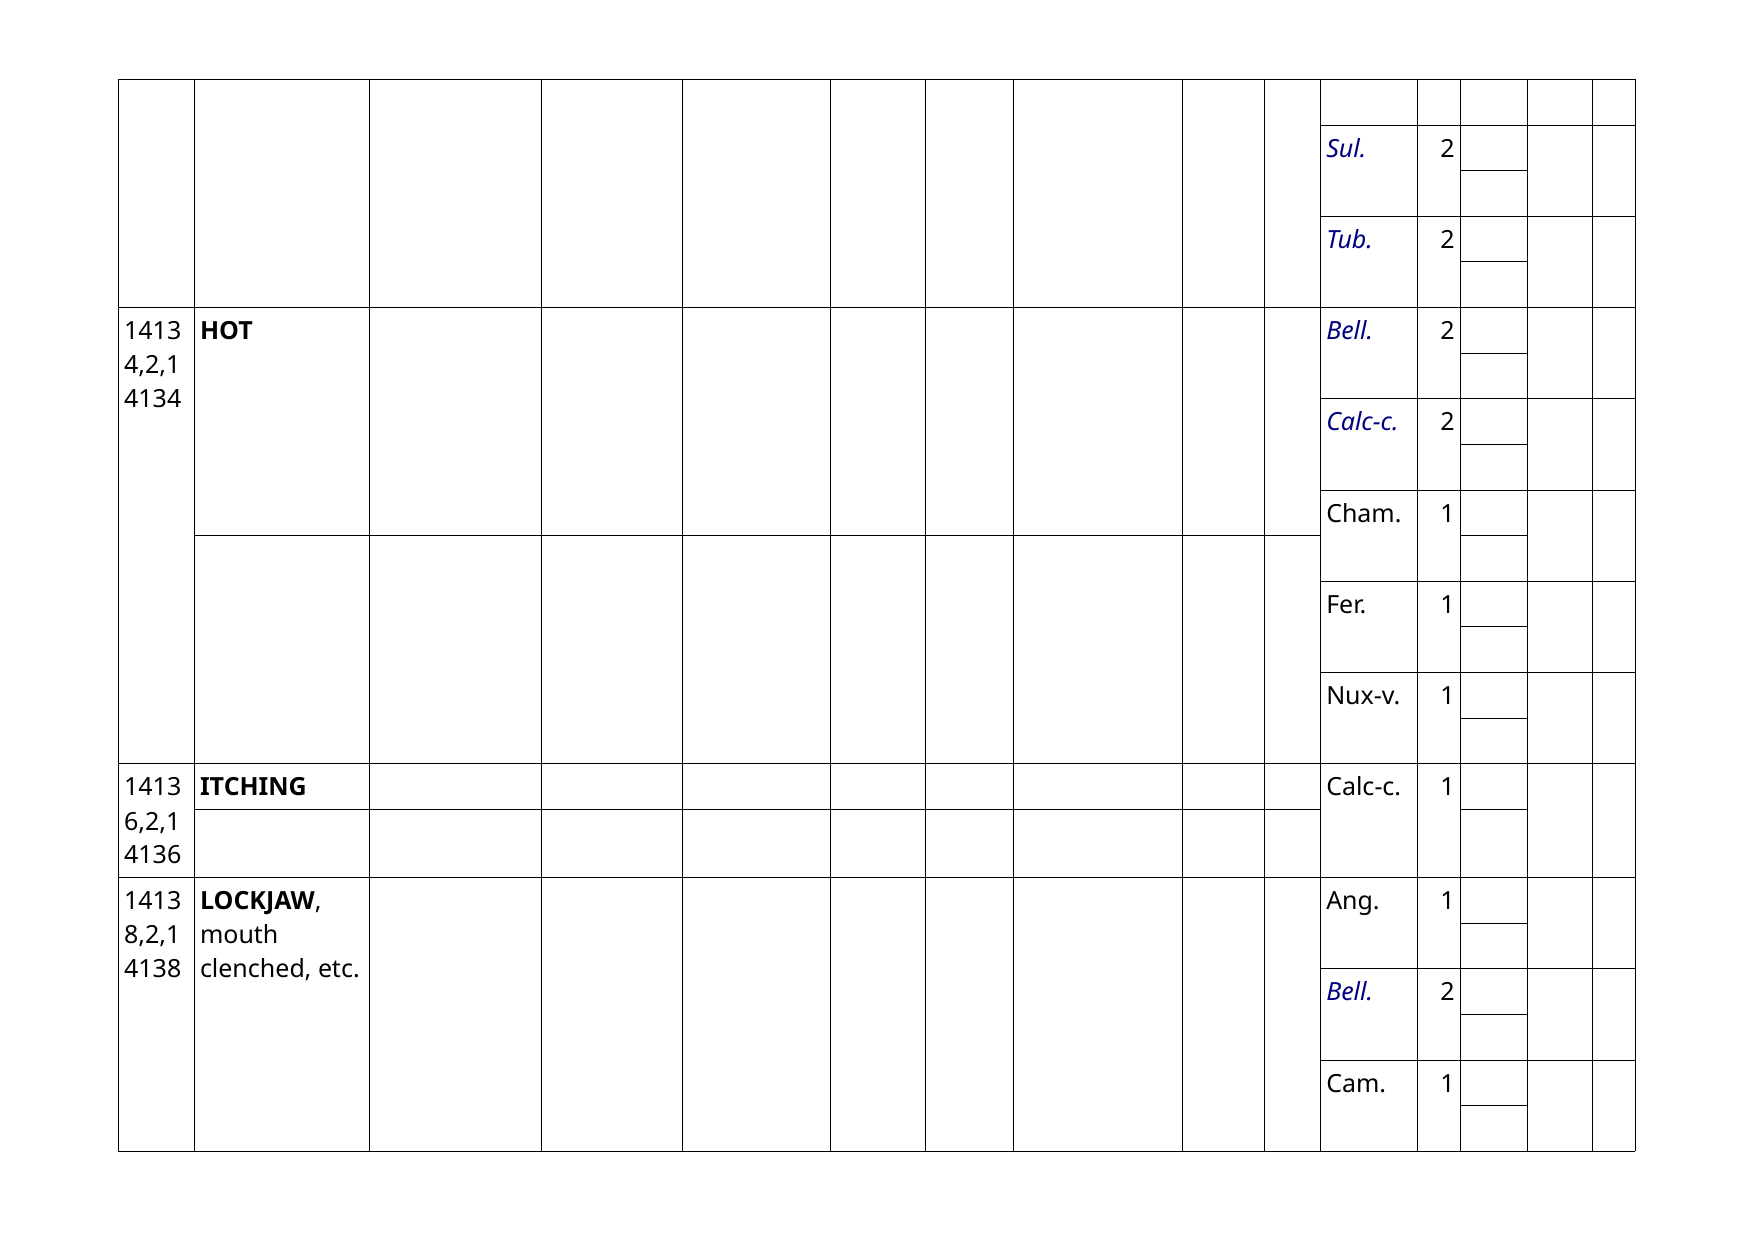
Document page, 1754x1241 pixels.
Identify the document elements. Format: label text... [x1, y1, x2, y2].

table_cell [1593, 1061, 1635, 1151]
table_cell Fer. [1321, 582, 1417, 672]
table_cell [926, 308, 1013, 535]
table_cell [1183, 308, 1264, 535]
table_cell [1593, 80, 1635, 124]
table_cell [1265, 536, 1320, 763]
table_cell [1461, 924, 1527, 968]
table_cell [1461, 536, 1527, 581]
table_cell 14134,2,14134 [119, 308, 194, 763]
table_cell [926, 810, 1013, 877]
table_cell [1528, 969, 1592, 1059]
table_cell [195, 80, 369, 307]
table_cell Tub. [1321, 217, 1417, 307]
table_cell 1 [1418, 764, 1460, 877]
table_cell [1014, 810, 1182, 877]
table_cell [542, 764, 682, 809]
table_cell 1 [1418, 878, 1460, 968]
table_cell [542, 810, 682, 877]
table_cell [1593, 764, 1635, 877]
table_cell 14136,2,14136 [119, 764, 194, 877]
table_cell [1461, 627, 1527, 672]
table_cell [1183, 764, 1264, 809]
table_cell [1593, 399, 1635, 489]
table_cell Nux-v. [1321, 673, 1417, 763]
table_cell [1528, 217, 1592, 307]
table_cell 1 [1418, 491, 1460, 581]
table_cell [1014, 308, 1182, 535]
table_cell [1014, 878, 1182, 1151]
table_cell [1528, 80, 1592, 124]
table_cell [1265, 764, 1320, 809]
table_cell [683, 536, 830, 763]
table_cell [1461, 764, 1527, 809]
table_cell 2 [1418, 308, 1460, 398]
table_cell [370, 878, 541, 1151]
table_cell [683, 308, 830, 535]
table_cell Sul. [1321, 126, 1417, 216]
table_cell [1265, 878, 1320, 1151]
table_cell [1593, 126, 1635, 216]
table_cell [926, 536, 1013, 763]
table_cell [1014, 536, 1182, 763]
table_cell Bell. [1321, 308, 1417, 398]
table_cell 1 [1418, 582, 1460, 672]
table_cell [1461, 445, 1527, 489]
table_cell [1528, 126, 1592, 216]
table_cell [370, 536, 541, 763]
table_cell Cham. [1321, 491, 1417, 581]
table_cell [831, 536, 925, 763]
table_cell 2 [1418, 217, 1460, 307]
table_cell [926, 764, 1013, 809]
table_cell [370, 80, 541, 307]
table_cell 2 [1418, 126, 1460, 216]
table_cell [1461, 126, 1527, 170]
table_cell [1321, 80, 1417, 124]
table_cell [1461, 673, 1527, 718]
table_cell [831, 764, 925, 809]
table_cell itching [195, 764, 369, 809]
table_cell [1593, 308, 1635, 398]
table_cell lockjaw, mouth clenched, etc. [195, 878, 369, 1151]
table_cell 14138,2,14138 [119, 878, 194, 1151]
table_cell [1593, 217, 1635, 307]
table_cell Calc-c. [1321, 399, 1417, 489]
table_cell [1461, 80, 1527, 124]
table_cell Calc-c. [1321, 764, 1417, 877]
table_cell [1265, 80, 1320, 307]
table_cell [1461, 491, 1527, 535]
table_cell [542, 80, 682, 307]
table_cell [370, 810, 541, 877]
table_cell [1593, 969, 1635, 1059]
table_cell Ang. [1321, 878, 1417, 968]
table_cell 2 [1418, 969, 1460, 1059]
table_cell [1014, 80, 1182, 307]
table_cell [1461, 878, 1527, 923]
table_cell Cam. [1321, 1061, 1417, 1151]
table_cell 2 [1418, 399, 1460, 489]
table_cell [1461, 969, 1527, 1014]
table_cell [1461, 1061, 1527, 1105]
table_cell [1461, 217, 1527, 261]
table_cell [831, 308, 925, 535]
table_cell [1461, 719, 1527, 763]
table_cell [1418, 80, 1460, 124]
table_cell [1528, 673, 1592, 763]
table_cell [1183, 536, 1264, 763]
table_cell [1593, 491, 1635, 581]
table_cell [1528, 491, 1592, 581]
table_cell [1461, 171, 1527, 216]
table_cell Bell. [1321, 969, 1417, 1059]
table_cell [1528, 308, 1592, 398]
table_cell [1461, 354, 1527, 398]
table_cell [926, 80, 1013, 307]
table_cell [683, 80, 830, 307]
table_cell [542, 536, 682, 763]
table_cell [831, 80, 925, 307]
table_cell [1461, 399, 1527, 444]
table_cell 1 [1418, 673, 1460, 763]
table_cell [119, 80, 194, 307]
table_cell hot [195, 308, 369, 535]
table_cell [1593, 878, 1635, 968]
table_cell [1265, 810, 1320, 877]
table_cell [1461, 810, 1527, 877]
table_cell [1183, 80, 1264, 307]
table_cell [683, 810, 830, 877]
table_cell [542, 308, 682, 535]
table_cell [1461, 1106, 1527, 1151]
table_cell [1528, 878, 1592, 968]
table_cell [1528, 764, 1592, 877]
table_cell 1 [1418, 1061, 1460, 1151]
table_cell [1461, 308, 1527, 353]
table_cell [195, 810, 369, 877]
table_cell [1265, 308, 1320, 535]
table_cell [1528, 399, 1592, 489]
table_cell [1014, 764, 1182, 809]
table_cell [542, 878, 682, 1151]
table_cell [683, 764, 830, 809]
table_cell [1461, 1015, 1527, 1059]
table_cell [1183, 810, 1264, 877]
table_cell [1528, 1061, 1592, 1151]
table_cell [1593, 582, 1635, 672]
table_cell [1528, 582, 1592, 672]
table_cell [1461, 582, 1527, 626]
table_cell [1461, 262, 1527, 307]
table_cell [370, 764, 541, 809]
table_cell [683, 878, 830, 1151]
table_cell [195, 536, 369, 763]
table_cell [926, 878, 1013, 1151]
table_cell [370, 308, 541, 535]
table_cell [831, 878, 925, 1151]
table_cell [1593, 673, 1635, 763]
table_cell [831, 810, 925, 877]
table_cell [1183, 878, 1264, 1151]
